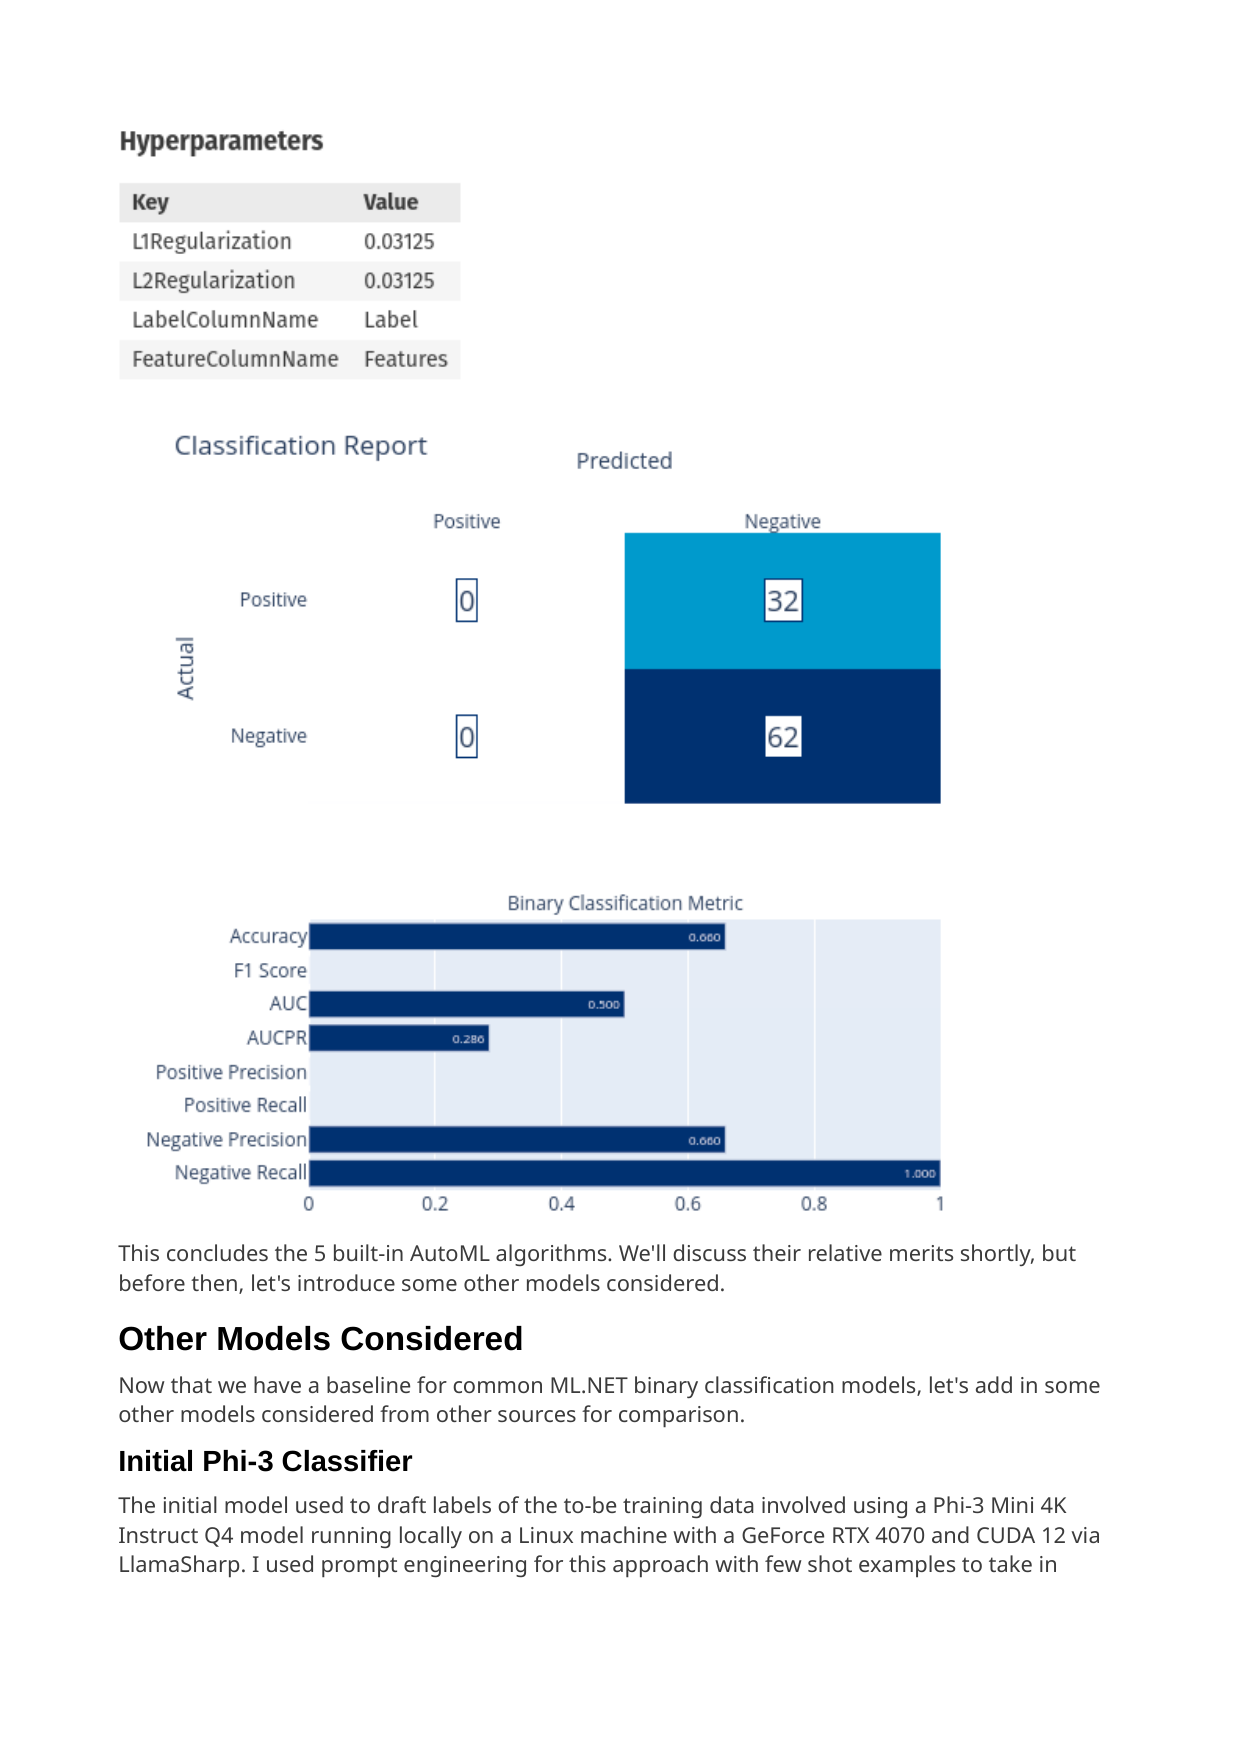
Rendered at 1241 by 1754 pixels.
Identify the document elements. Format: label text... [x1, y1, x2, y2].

text The initial model used to draft labels of the to-be training data involved using a Phi-3 Mini 4K Instruct Q4 model running locally on a Linux machine with a GeForce RTX 4070 and CUDA 12 via LlamaSharp. I used prompt engineering for this approach with few shot examples to take in [118, 1490, 1122, 1579]
subtitle Other Models Considered [118, 1319, 1122, 1357]
text This concludes the 5 built-in AutoML algorithms. We'll discuss their relative merits shortly, but before then, let's introduce some other models considered. [118, 118, 1122, 1298]
picture [112, 119, 467, 389]
picture [123, 408, 966, 1239]
subtitle Initial Phi-3 Classifier [118, 1444, 1122, 1477]
text Now that we have a baseline for common ML.NET binary classification models, let's add in some other models considered from other sources for comparison. [118, 1369, 1122, 1429]
